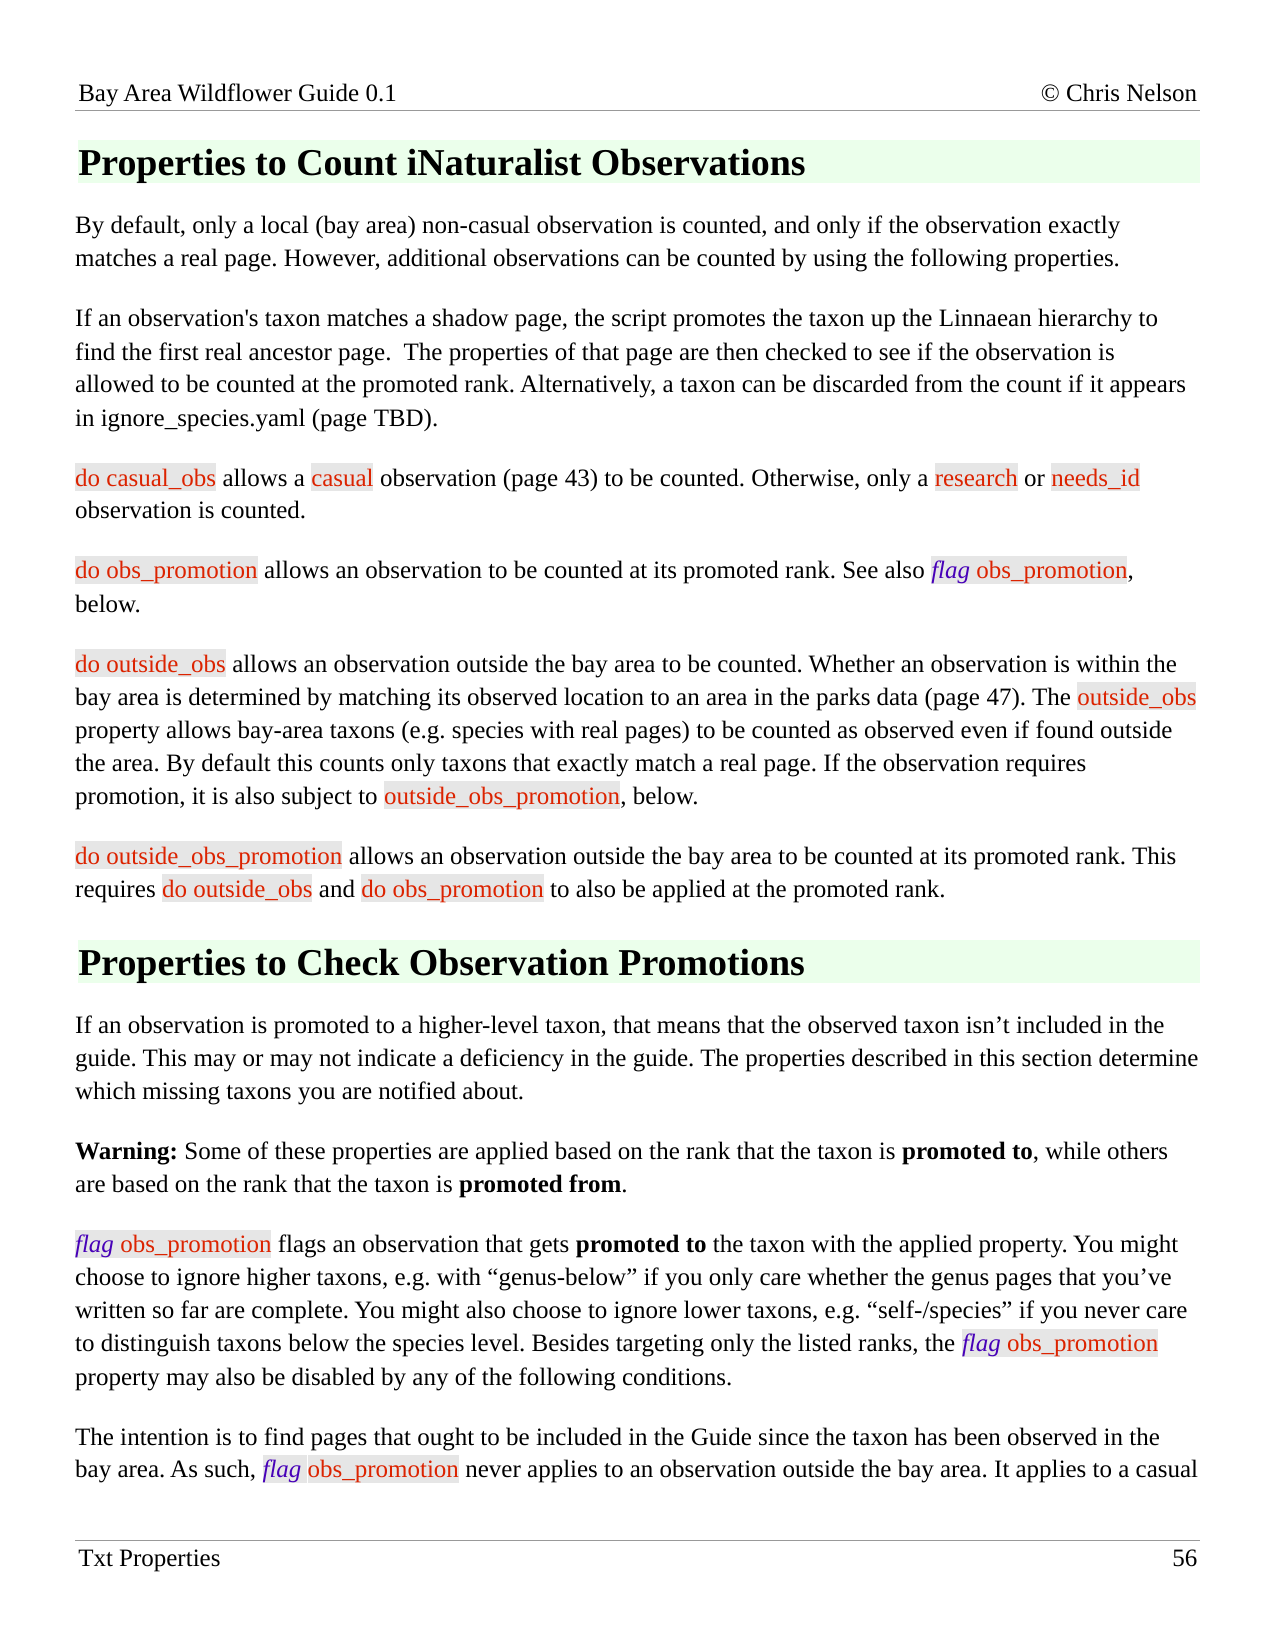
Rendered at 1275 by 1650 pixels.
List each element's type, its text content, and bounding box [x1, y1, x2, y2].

text flag obs_promotion flags an observation that gets promoted to the taxon with the applied property. You might choose to ignore higher taxons, e.g. with “genus-below” if you only care whether the genus pages that you’ve written so far are complete. You might also choose to ignore lower taxons, e.g. “self-/species” if you never care to distinguish taxons below the species level. Besides targeting only the listed ranks, the flag obs_promotion property may also be disabled by any of the following conditions. [75, 1229, 1200, 1390]
text If an observation's taxon matches a shadow page, the script promotes the taxon up the Linnaean hierarchy to find the first real ancestor page. The properties of that page are then checked to see if the observation is allowed to be counted at the promoted rank. Alternatively, a taxon can be discarded from the count if it appears in ignore_species.yaml (page TBD). [75, 303, 1200, 431]
text If an observation is promoted to a higher-level taxon, that means that the observed taxon isn’t included in the guide. This may or may not indicate a deficiency in the guide. The properties described in this section determine which missing taxons you are notified about. [75, 1010, 1200, 1105]
text do outside_obs allows an observation outside the bay area to be counted. Whether an observation is within the bay area is determined by matching its observed location to an area in the parks data (page 47). The outside_obs property allows bay-area taxons (e.g. species with real pages) to be counted as observed even if found outside the area. By default this counts only taxons that exactly match a real page. If the observation requires promotion, it is also subject to outside_obs_promotion, below. [75, 649, 1200, 809]
text do obs_promotion allows an observation to be counted at its promoted rank. See also flag obs_promotion, below. [75, 556, 1200, 617]
subtitle Properties to Check Observation Promotions [78, 940, 1200, 983]
text The intention is to find pages that ought to be included in the Guide since the taxon has been observed in the bay area. As such, flag obs_promotion never applies to an observation outside the bay area. It applies to a casual [75, 1422, 1200, 1483]
text do outside_obs_promotion allows an observation outside the bay area to be counted at its promoted rank. This requires do outside_obs and do obs_promotion to also be applied at the promoted rank. [75, 841, 1200, 902]
text By default, only a local (bay area) non-casual observation is counted, and only if the observation exactly matches a real page. However, additional observations can be counted by using the following properties. [75, 211, 1200, 272]
text Warning: Some of these properties are applied based on the rank that the taxon is promoted to, while others are based on the rank that the taxon is promoted from. [75, 1136, 1200, 1198]
subtitle Properties to Count iNaturalist Observations [78, 140, 1200, 183]
text do casual_obs allows a casual observation (page 43) to be counted. Otherwise, only a research or needs_id observation is counted. [75, 463, 1200, 524]
